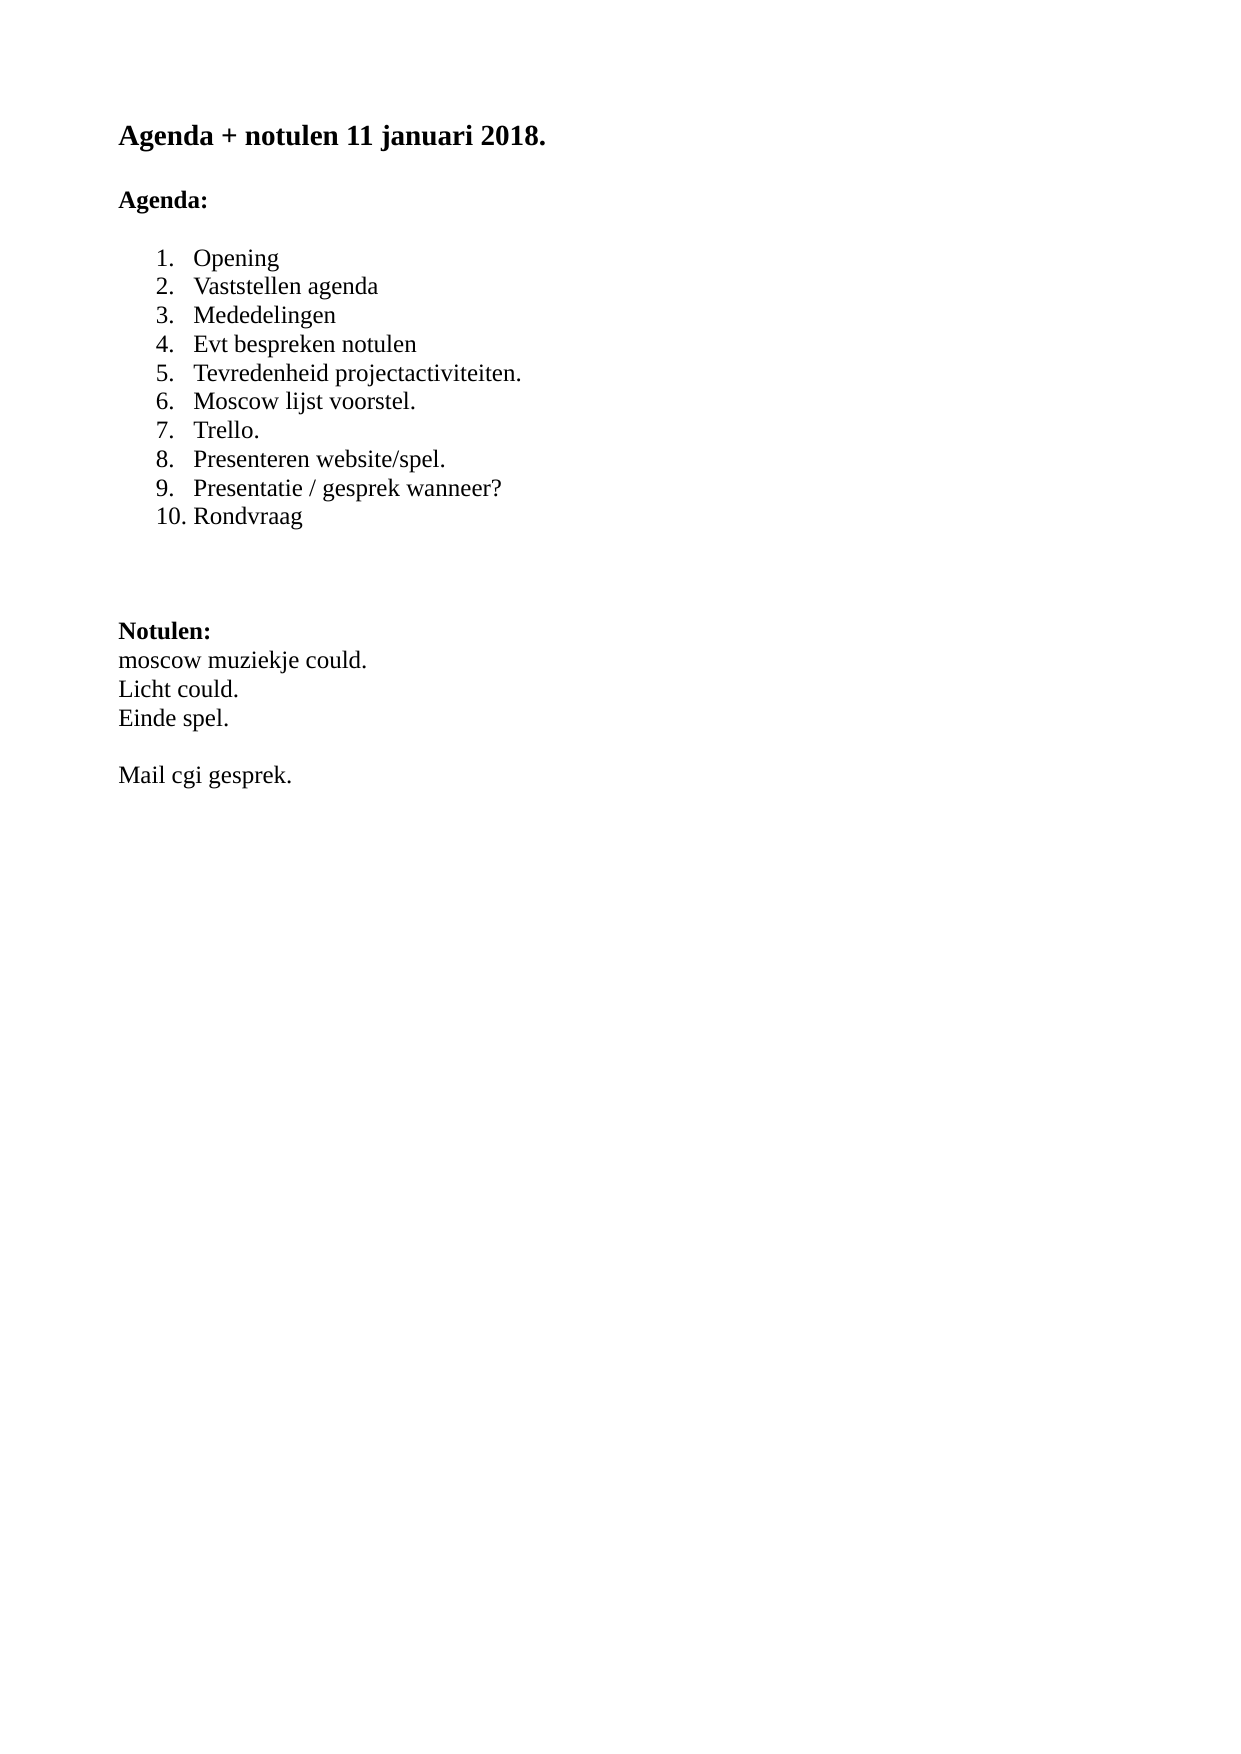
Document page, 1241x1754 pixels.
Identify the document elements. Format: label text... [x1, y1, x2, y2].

text Notulen: [118, 616, 1122, 645]
text moscow muziekje could. [118, 645, 1122, 674]
list Evt bespreken notulen [156, 329, 1122, 358]
text Agenda + notulen 11 januari 2018. [118, 118, 1122, 152]
list Vaststellen agenda [156, 271, 1122, 300]
list Presenteren website/spel. [156, 444, 1122, 473]
list Opening [156, 243, 1122, 271]
text Einde spel. [118, 703, 1122, 731]
list Mededelingen [156, 300, 1122, 329]
list Presentatie / gesprek wanneer? [156, 473, 1122, 501]
text Licht could. [118, 674, 1122, 703]
text Agenda: [118, 185, 1122, 214]
list Trello. [156, 415, 1122, 444]
list Rondvraag [156, 501, 1122, 530]
list Moscow lijst voorstel. [156, 386, 1122, 415]
text Mail cgi gesprek. [118, 760, 1122, 789]
list Tevredenheid projectactiviteiten. [156, 358, 1122, 386]
